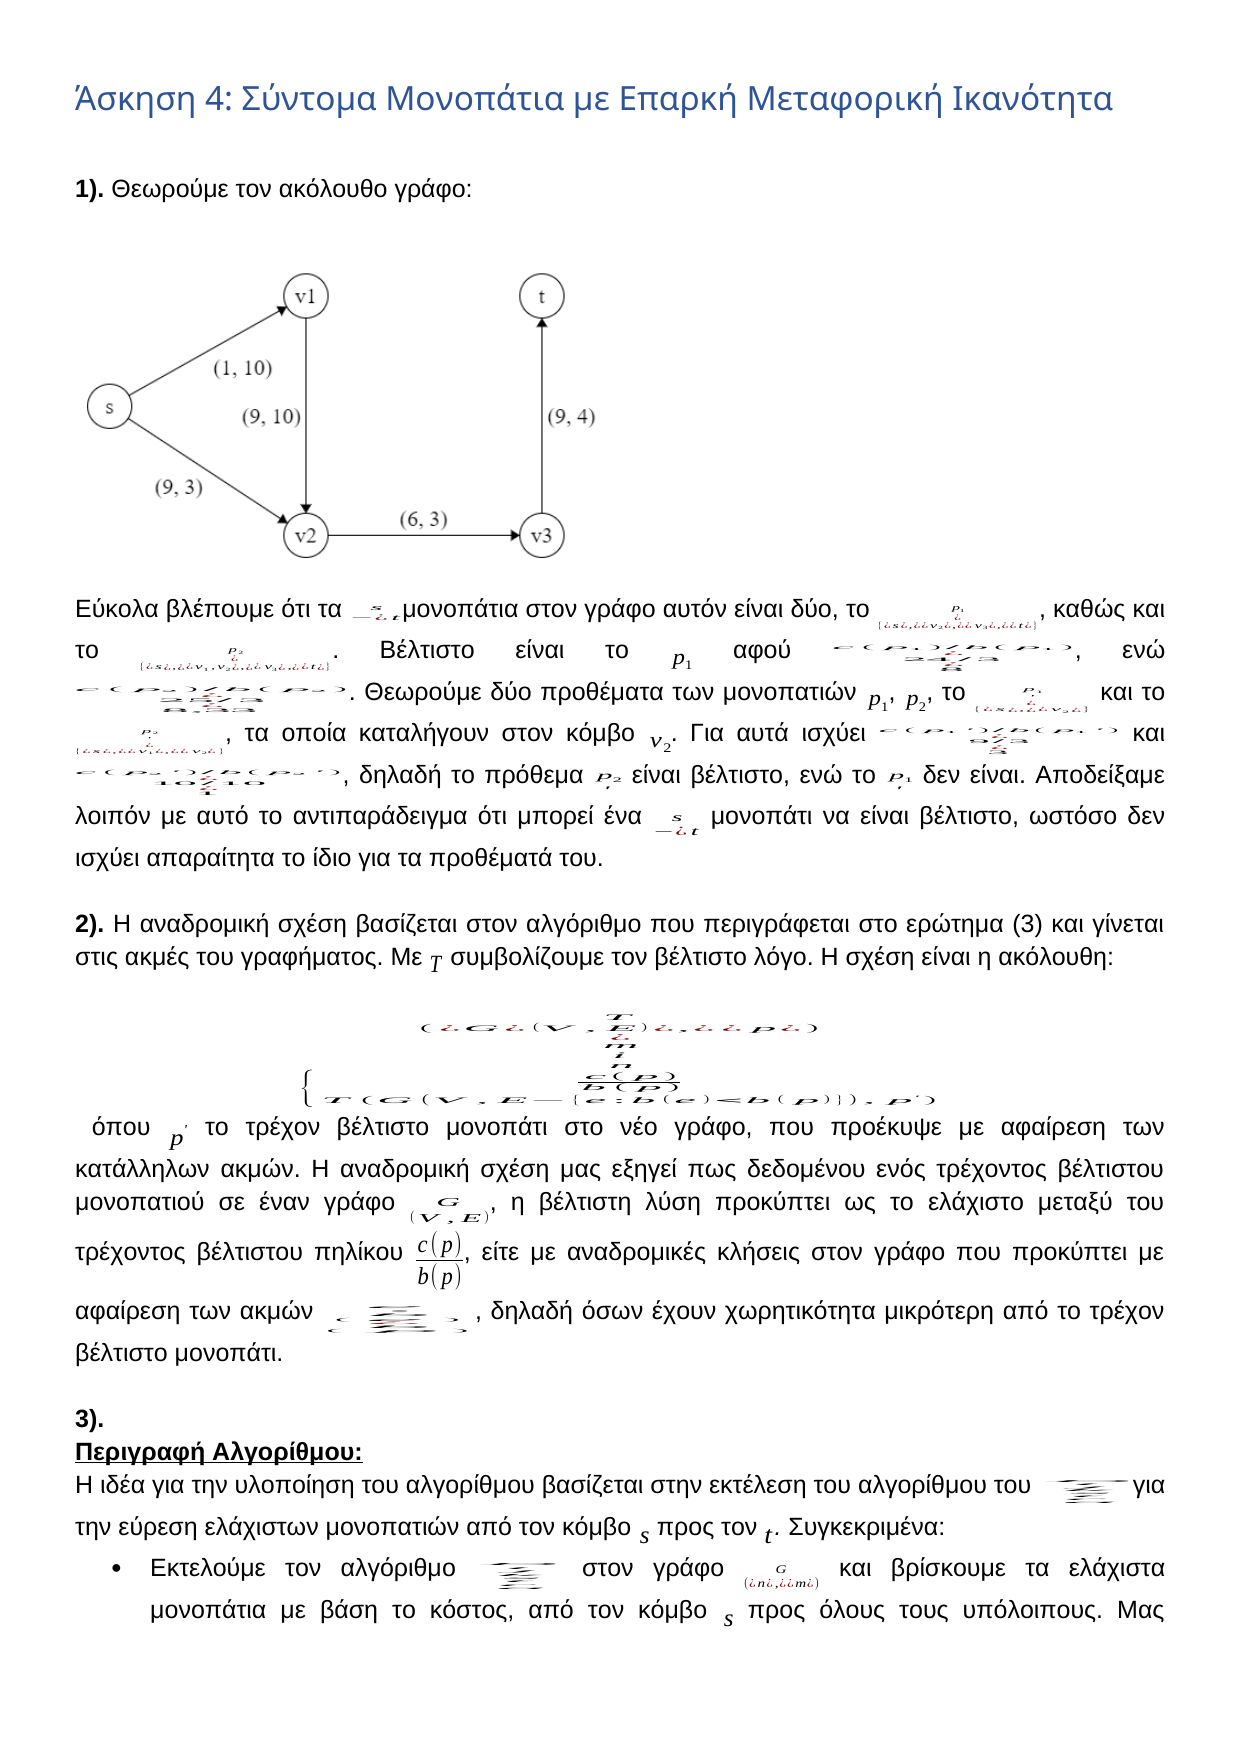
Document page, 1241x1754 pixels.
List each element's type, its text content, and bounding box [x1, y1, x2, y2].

subtitle Άσκηση 4: Σύντομα Μονοπάτια με Επαρκή Μεταφορική Ικανότητα [75, 75, 1165, 120]
text 2). Η αναδρομική σχέση βασίζεται στον αλγόριθμο που περιγράφεται στο ερώτημα (3) και γίνεται στις ακμές του γραφήματος. Με συμβολίζουμε τον βέλτιστο λόγο. Η σχέση είναι η ακόλουθη: [75, 908, 1165, 979]
text Εύκολα βλέπουμε ότι τα μονοπάτια στον γράφο αυτόν είναι δύο, το , καθώς και το . Βέλτιστο είναι το αφού , ενώ . Θεωρούμε δύο προθέματα των μονοπατιών , , το και το , τα οποία καταλήγουν στον κόμβο . Για αυτά ισχύει και , δηλαδή το πρόθεμα είναι βέλτιστο, ενώ το δεν είναι. Αποδείξαμε λοιπόν με αυτό το αντιπαράδειγμα ότι μπορεί ένα μονοπάτι να είναι βέλτιστο, ωστόσο δεν ισχύει απαραίτητα το ίδιο για τα προθέματά του. [75, 594, 1165, 871]
list Εκτελούμε τον αλγόριθμο στον γράφο και βρίσκουμε τα ελάχιστα μονοπάτια με βάση το κόστος, από τον κόμβο προς όλους τους υπόλοιπους. Μας ενδιαφέρει το ελάχιστο κόστος του μονοπατιού, έστω . Επίσης υπολογίζουμε και την μεταφορική ικανότητα του μονοπατιού, την . [112, 1553, 1165, 1632]
text Περιγραφή Αλγορίθμου: [75, 1437, 1165, 1466]
text Η ιδέα για την υλοποίηση του αλγορίθμου βασίζεται στην εκτέλεση του αλγορίθμου του για την εύρεση ελάχιστων μονοπατιών από τον κόμβο προς τον . Συγκεκριμένα: [75, 1470, 1165, 1549]
text 3). [75, 1404, 1165, 1433]
text όπου το τρέχον βέλτιστο μονοπάτι στο νέο γράφο, που προέκυψε με αφαίρεση των κατάλληλων ακμών. Η αναδρομική σχέση μας εξηγεί πως δεδομένου ενός τρέχοντος βέλτιστου μονοπατιού σε έναν γράφο , η βέλτιστη λύση προκύπτει ως το ελάχιστο μεταξύ του τρέχοντος βέλτιστου πηλίκου , είτε με αναδρομικές κλήσεις στον γράφο που προκύπτει με αφαίρεση των ακμών , δηλαδή όσων έχουν χωρητικότητα μικρότερη από το τρέχον βέλτιστο μονοπάτι. [75, 1112, 1165, 1367]
text 1). Θεωρούμε τον ακόλουθο γράφο: [75, 174, 1165, 203]
